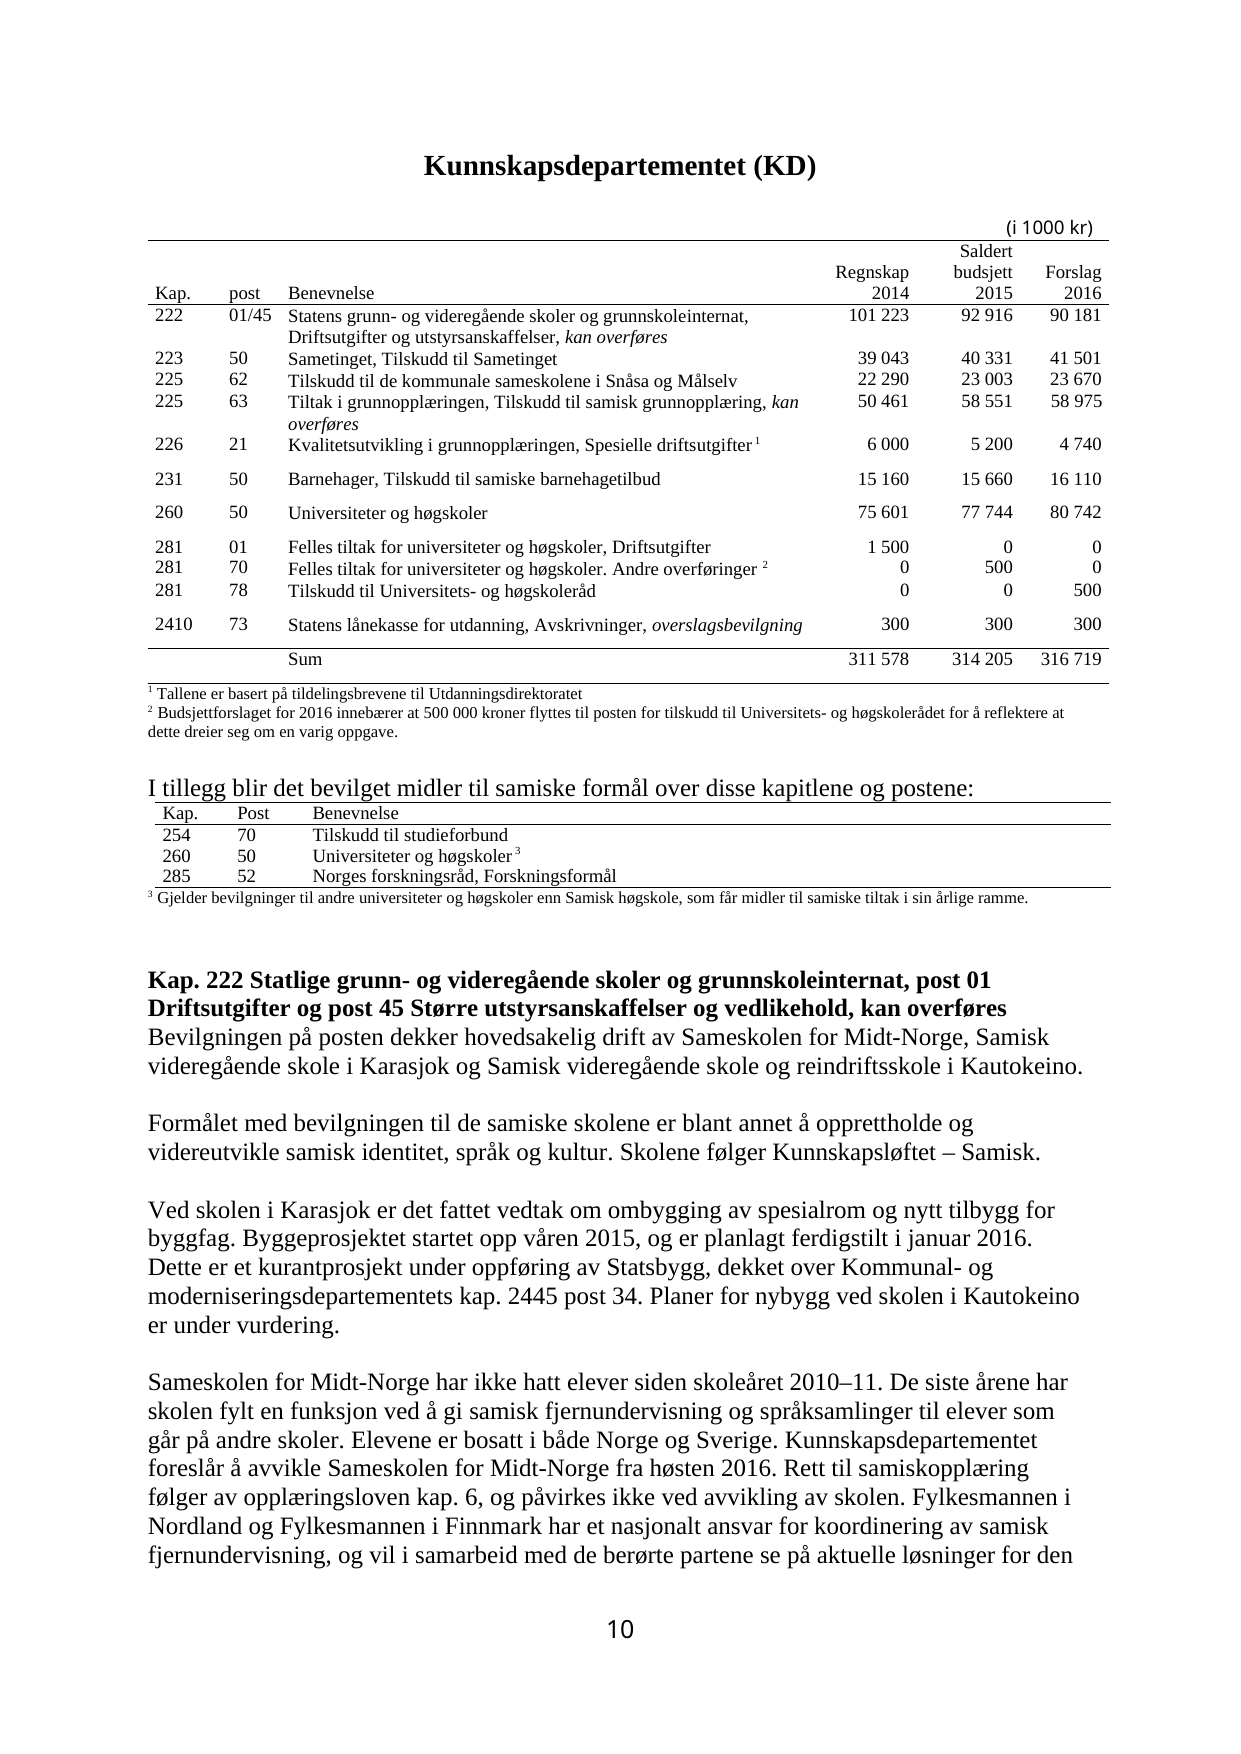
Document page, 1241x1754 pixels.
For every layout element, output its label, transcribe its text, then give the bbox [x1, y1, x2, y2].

table_cell [1109, 434, 1123, 468]
table_cell 16 110 [1020, 468, 1109, 502]
table_header Benevnelse [281, 241, 828, 304]
table_cell 254 [155, 825, 230, 845]
table_cell 231 [148, 468, 222, 502]
table_cell Barnehager, Tilskudd til samiske barnehagetilbud [281, 468, 828, 502]
table_cell 15 660 [916, 468, 1020, 502]
table_cell [1109, 304, 1123, 348]
table_cell 50 [222, 468, 281, 502]
table_cell 0 [916, 580, 1020, 613]
table_cell [1109, 536, 1123, 579]
table_cell 0 [828, 580, 916, 613]
table_cell Norges forskningsråd, Forskningsformål [305, 866, 1111, 887]
table_cell [1109, 648, 1123, 683]
table_cell Tilskudd til Universitets- og høgskoleråd [281, 580, 828, 613]
text 3 Gjelder bevilgninger til andre universiteter og høgskoler enn Samisk høgskole, som får midler til samiske tiltak i sin årlige ramme. [148, 888, 1093, 907]
table_cell 58 551 [916, 391, 1020, 434]
table_cell 285 [155, 866, 230, 887]
table_cell 73 [222, 614, 281, 648]
table_cell 101 223 [828, 305, 916, 348]
table_cell 80 742 [1020, 502, 1109, 536]
table_cell 78 [222, 580, 281, 613]
table_cell 40 331 23 003 [916, 348, 1020, 391]
table_cell 0 500 [916, 536, 1020, 579]
table_cell 260 [148, 502, 222, 536]
table_cell 226 [148, 434, 222, 468]
table_cell [1109, 468, 1123, 502]
text Formålet med bevilgningen til de samiske skolene er blant annet å opprettholde og videreutvikle samisk identitet, språk og kultur. Skolene følger Kunnskapsløftet – Samisk. [148, 1108, 1093, 1166]
table_cell 300 [828, 614, 916, 648]
table_header Benevnelse [305, 803, 1111, 823]
table_cell Felles tiltak for universiteter og høgskoler, Driftsutgifter Felles tiltak for universiteter og høgskoler. Andre overføringer 2 [281, 536, 828, 579]
text Ved skolen i Karasjok er det fattet vedtak om ombygging av spesialrom og nytt tilbygg for byggfag. Byggeprosjektet startet opp våren 2015, og er planlagt ferdigstilt i januar 2016. Dette er et kurantprosjekt under oppføring av Statsbygg, dekket over Kommunal- og moderniseringsdepartementets kap. 2445 post 34. Planer for nybygg ved skolen i Kautokeino er under vurdering. [148, 1195, 1093, 1338]
table_cell Statens grunn- og videregående skoler og grunnskole­internat, Driftsutgifter og utstyrsanskaffelser, kan over­føres [281, 305, 828, 348]
table_cell 63 [222, 391, 281, 434]
table_header [1109, 240, 1123, 304]
table_header post [222, 241, 281, 304]
table_cell 281 281 [148, 536, 222, 579]
table_cell 50 [230, 845, 305, 866]
table_cell 300 [916, 614, 1020, 648]
table_cell 90 181 [1020, 305, 1109, 348]
table_header Saldert budsjett 2015 [916, 241, 1020, 304]
table_cell 77 744 [916, 502, 1020, 536]
table_cell Statens lånekasse for utdanning, Avskrivninger, overslagsbevilgning [281, 614, 828, 648]
table_cell Kvalitetsutvikling i grunnopplæringen, Spesielle drifts­utgifter 1 [281, 434, 828, 468]
table_cell 281 [148, 580, 222, 613]
table_cell [1109, 502, 1123, 536]
table_cell [1109, 614, 1123, 648]
text Bevilgningen på posten dekker hovedsakelig drift av Sameskolen for Midt-Norge, Samisk videregående skole i Karasjok og Samisk videregående skole og reindriftsskole i Kautokeino. [148, 1022, 1093, 1080]
table_header Kap. [155, 803, 230, 823]
table_cell 6 000 [828, 434, 916, 468]
table_cell 75 601 [828, 502, 916, 536]
table_cell 1 500 0 [828, 536, 916, 579]
text (i 1000 kr) [148, 215, 1093, 240]
table_cell Universiteter og høgskoler 3 [305, 845, 1111, 866]
table_cell 01 70 [222, 536, 281, 579]
text Kap. 222 Statlige grunn- og videregående skoler og grunnskoleinternat, post 01 Driftsutgifter og post 45 Større utstyrsanskaffelser og vedlikehold, kan overføres [148, 965, 1093, 1022]
table_cell Sum [281, 649, 828, 683]
table_cell 222 [148, 305, 222, 348]
table_cell Tiltak i grunnopplæringen, Tilskudd til samisk grunnopplæring, kan overføres [281, 391, 828, 434]
table_cell 21 [222, 434, 281, 468]
table_cell 50 62 [222, 348, 281, 391]
table_cell 01/45 [222, 305, 281, 348]
table_cell 70 [230, 825, 305, 845]
table_cell 5 200 [916, 434, 1020, 468]
table_cell 225 [148, 391, 222, 434]
text 1 Tallene er basert på tildelingsbrevene til Utdanningsdirektoratet 2 Budsjettforslaget for 2016 innebærer at 500 000 kroner flyttes til posten for tilskudd til Universitets- og høgskolerådet for å reflektere at dette dreier seg om en varig oppgave. [148, 684, 1093, 741]
table_cell 223 225 [148, 348, 222, 391]
table_cell [222, 649, 281, 683]
table_header Post [230, 803, 305, 823]
table_cell 41 501 23 670 [1020, 348, 1109, 391]
table_cell 0 0 [1020, 536, 1109, 579]
table_cell 92 916 [916, 305, 1020, 348]
table_cell 316 719 [1020, 649, 1109, 683]
table_cell Sametinget, Tilskudd til Sametinget Tilskudd til de kommunale sameskolene i Snåsa og Målselv [281, 348, 828, 391]
table_cell 50 [222, 502, 281, 536]
table_cell 4 740 [1020, 434, 1109, 468]
table_header Forslag 2016 [1020, 241, 1109, 304]
subtitle Kunnskapsdepartementet (KD) [148, 148, 1093, 181]
table_cell 2410 [148, 614, 222, 648]
table_cell 314 205 [916, 649, 1020, 683]
table_cell [1109, 580, 1123, 613]
table_cell 260 [155, 845, 230, 866]
table_cell 58 975 [1020, 391, 1123, 434]
table_header Kap. [148, 241, 222, 304]
text Sameskolen for Midt-Norge har ikke hatt elever siden skoleåret 2010–11. De siste årene har skolen fylt en funksjon ved å gi samisk fjernundervisning og språksamlinger til elever som går på andre skoler. Elevene er bosatt i både Norge og Sverige. Kunnskapsdepartementet foreslår å avvikle Sameskolen for Midt-Norge fra høsten 2016. Rett til samiskopplæring følger av opplæringsloven kap. 6, og påvirkes ikke ved avvikling av skolen. Fylkesmannen i Nordland og Fylkesmannen i Finnmark har et nasjonalt ansvar for koordinering av samisk fjernundervisning, og vil i samarbeid med de berørte partene se på aktuelle løsninger for den [148, 1367, 1093, 1568]
table_cell 300 [1020, 614, 1109, 648]
table_cell 311 578 [828, 649, 916, 683]
text I tillegg blir det bevilget midler til samiske formål over disse kapitlene og postene: [148, 773, 1078, 802]
table_header Regnskap 2014 [828, 241, 916, 304]
table_cell Tilskudd til studieforbund [305, 825, 1111, 845]
table_cell [148, 649, 222, 683]
table_cell 39 043 22 290 [828, 348, 916, 391]
table_cell 52 [230, 866, 305, 887]
table_cell Universiteter og høgskoler [281, 502, 828, 536]
table_cell 500 [1020, 580, 1109, 613]
table_cell 50 461 [828, 391, 916, 434]
table_cell 15 160 [828, 468, 916, 502]
table_cell [1109, 348, 1123, 391]
